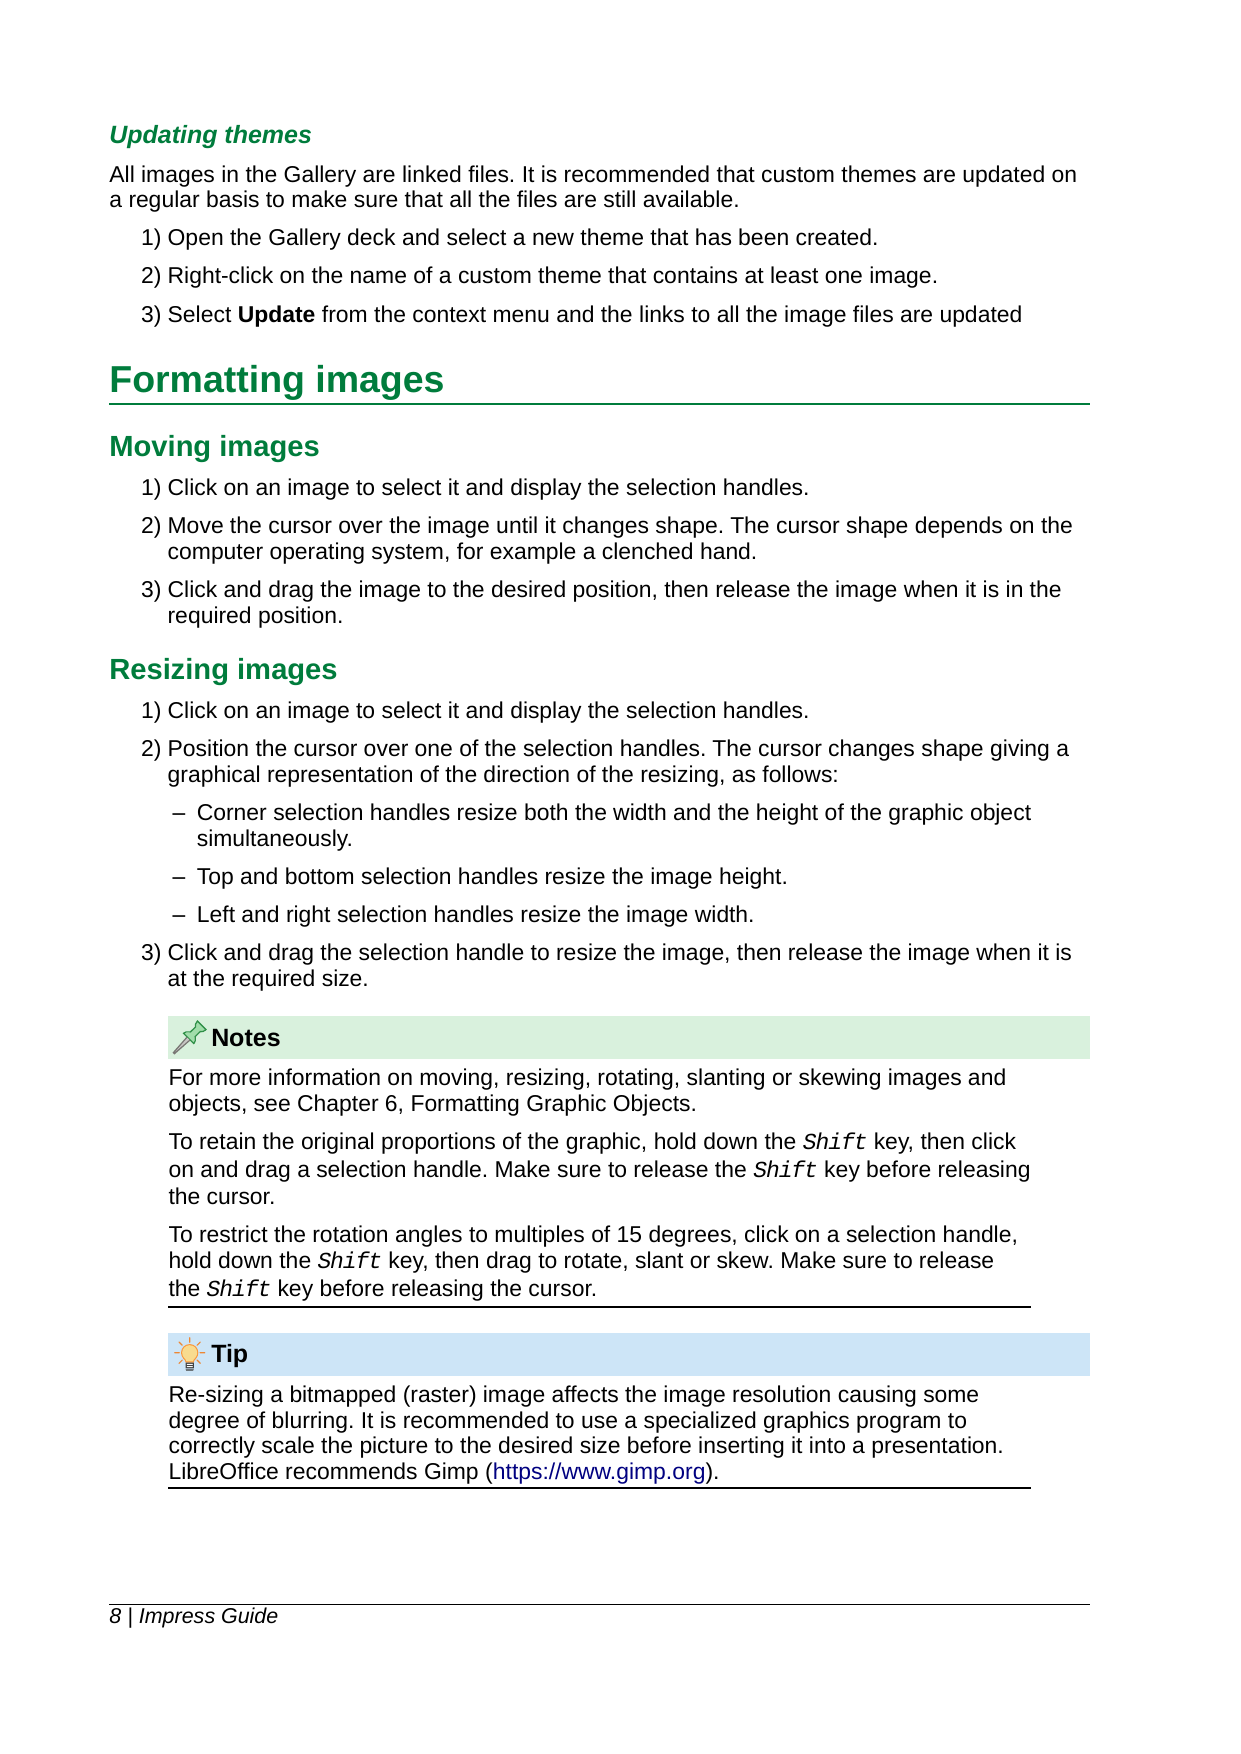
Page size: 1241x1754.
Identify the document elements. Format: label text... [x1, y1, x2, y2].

list Move the cursor over the image until it changes shape. The cursor shape depends on the computer operating system, for example a clenched hand. [153, 513, 1090, 564]
subtitle Formatting images [109, 358, 1090, 403]
subtitle Notes [168, 1016, 1090, 1059]
subtitle Updating themes [109, 121, 1090, 149]
text To retain the original proportions of the graphic, hold down the Shift key, then click on and drag a selection handle. Make sure to release the Shift key before releasing the cursor. [168, 1129, 1031, 1210]
list Click on an image to select it and display the selection handles. [153, 698, 1090, 724]
list Position the cursor over one of the selection handles. The cursor changes shape giving a graphical representation of the direction of the resizing, as follows: [153, 736, 1090, 787]
subtitle Tip [168, 1333, 1090, 1376]
list Click and drag the image to the desired position, then release the image when it is in the required position. [153, 577, 1090, 628]
text For more information on moving, resizing, rotating, slanting or skewing images and objects, see Chapter 6, Formatting Graphic Objects. [168, 1065, 1031, 1116]
text All images in the Gallery are linked files. It is recommended that custom themes are updated on a regular basis to make sure that all the files are still available. [109, 161, 1090, 213]
list Select Update from the context menu and the links to all the image files are updated [153, 301, 1090, 327]
list Top and bottom selection handles resize the image height. [182, 864, 1090, 889]
list Open the Gallery deck and select a new theme that has been created. [153, 225, 1090, 251]
subtitle Moving images [109, 430, 1090, 462]
list Left and right selection handles resize the image width. [182, 902, 1090, 927]
text Re-sizing a bitmapped (raster) image affects the image resolution causing some degree of blurring. It is recommended to use a specialized graphics program to correctly scale the picture to the desired size before inserting it into a presentation. LibreOffice recommends Gimp (https://www.gimp.org). [168, 1382, 1031, 1487]
list Click and drag the selection handle to resize the image, then release the image when it is at the required size. [153, 940, 1090, 991]
list Right-click on the name of a custom theme that contains at least one image. [153, 263, 1090, 289]
subtitle Resizing images [109, 653, 1090, 686]
list Corner selection handles resize both the width and the height of the graphic object simultaneously. [182, 800, 1090, 851]
list Click on an image to select it and display the selection handles. [153, 475, 1090, 501]
text To restrict the rotation angles to multiples of 15 degrees, click on a selection handle, hold down the Shift key, then drag to rotate, slant or skew. Make sure to release the Shift key before releasing the cursor. [168, 1222, 1031, 1306]
